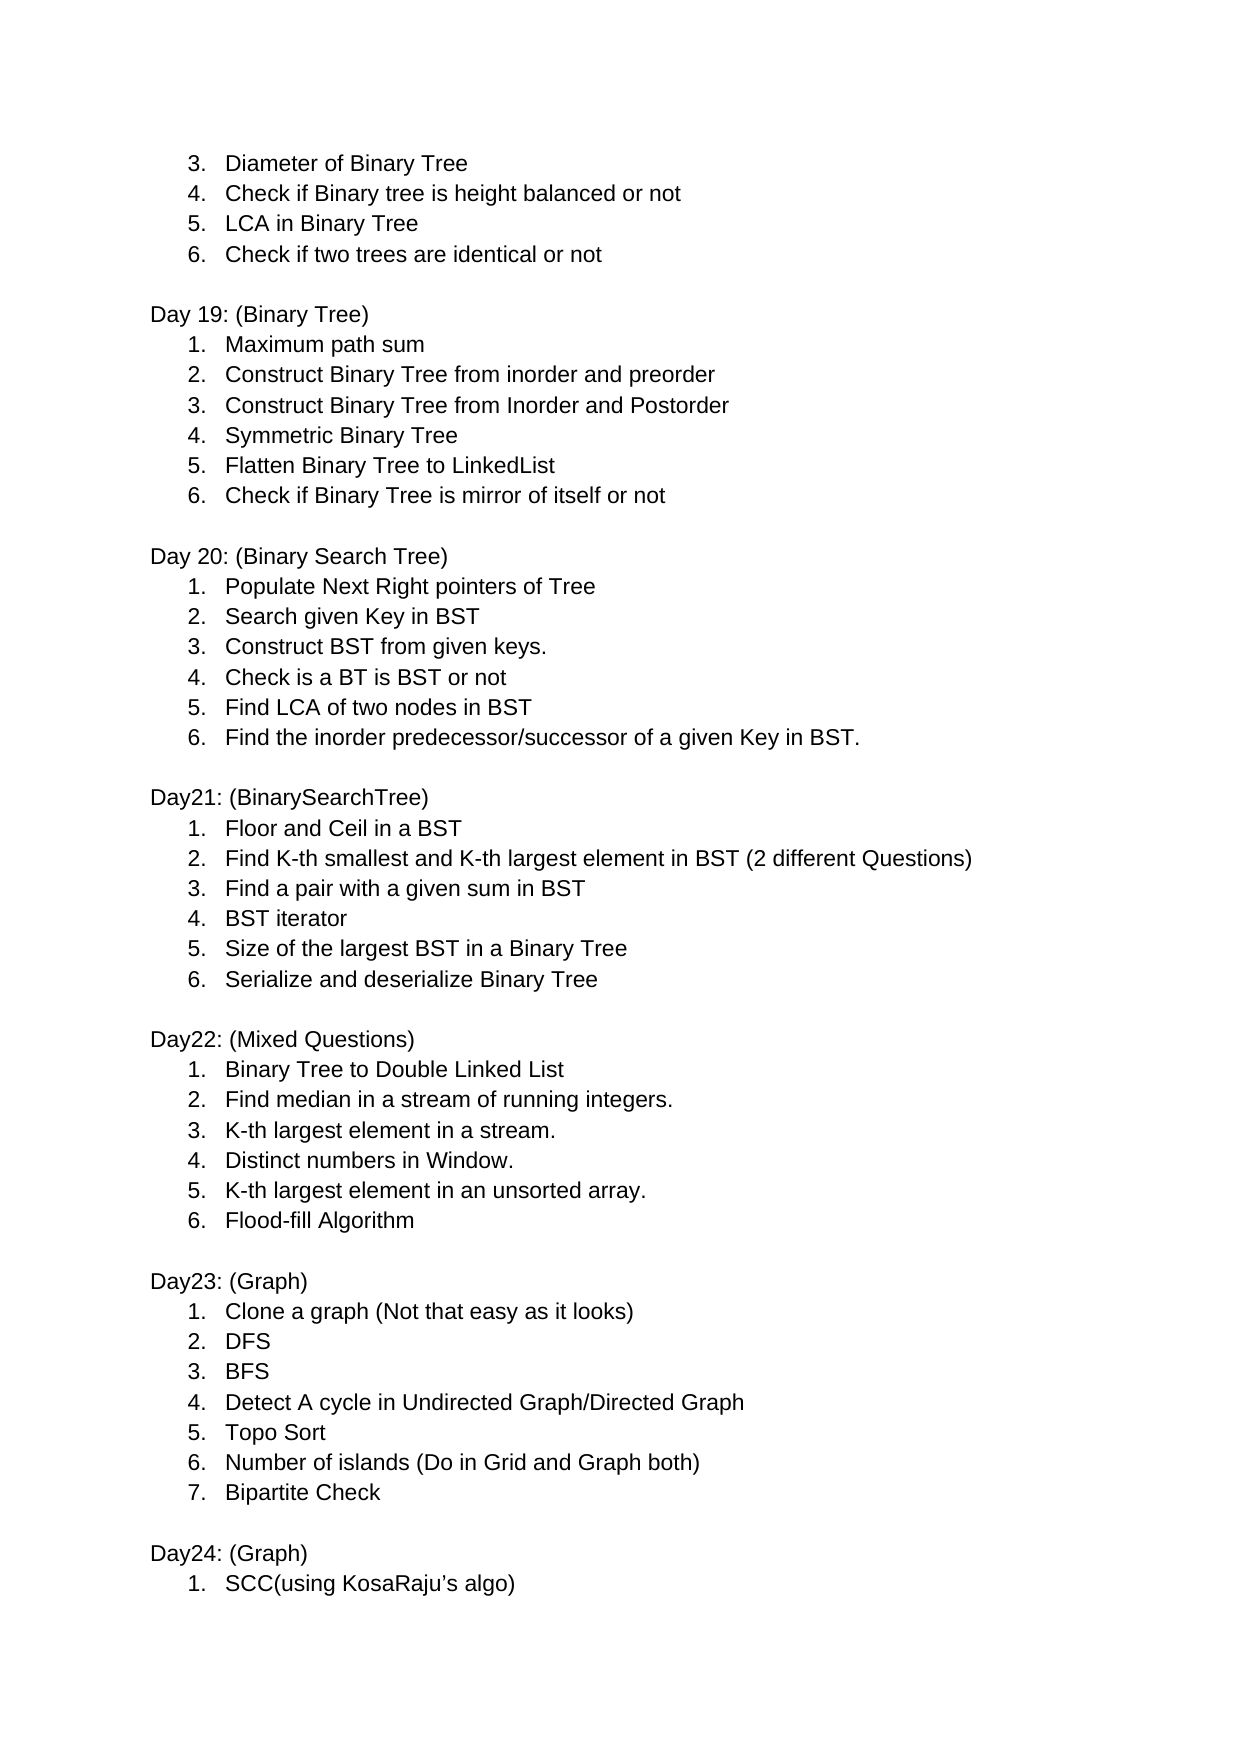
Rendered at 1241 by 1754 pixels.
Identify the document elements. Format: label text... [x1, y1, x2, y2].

list Binary Tree to Double Linked List [187, 1056, 1090, 1083]
list Flood-fill Algorithm [187, 1207, 1090, 1234]
list SCC(using KosaRaju’s algo) [187, 1570, 1090, 1596]
list Check if Binary Tree is mirror of itself or not [187, 482, 1090, 509]
list LCA in Binary Tree [187, 210, 1090, 237]
list Find LCA of two nodes in BST [187, 694, 1090, 720]
text Day 19: (Binary Tree) [150, 301, 1090, 327]
text Day21: (BinarySearchTree) [150, 784, 1090, 811]
list K-th largest element in an unsorted array. [187, 1177, 1090, 1203]
list Clone a graph (Not that easy as it looks) [187, 1298, 1090, 1324]
list Diameter of Binary Tree [187, 150, 1090, 176]
text Day23: (Graph) [150, 1268, 1090, 1294]
list Search given Key in BST [187, 603, 1090, 629]
list Number of islands (Do in Grid and Graph both) [187, 1449, 1090, 1475]
list Distinct numbers in Window. [187, 1147, 1090, 1173]
list Find median in a stream of running integers. [187, 1086, 1090, 1113]
text Day 20: (Binary Search Tree) [150, 543, 1090, 569]
list Topo Sort [187, 1419, 1090, 1445]
list Find a pair with a given sum in BST [187, 875, 1090, 901]
list Check is a BT is BST or not [187, 663, 1090, 690]
list Find the inorder predecessor/successor of a given Key in BST. [187, 724, 1090, 750]
list Flatten Binary Tree to LinkedList [187, 452, 1090, 478]
list Maximum path sum [187, 331, 1090, 358]
list Construct Binary Tree from inorder and preorder [187, 361, 1090, 388]
list DFS [187, 1328, 1090, 1354]
list K-th largest element in a stream. [187, 1117, 1090, 1143]
list BST iterator [187, 905, 1090, 932]
list Check if two trees are identical or not [187, 241, 1090, 267]
list Construct BST from given keys. [187, 633, 1090, 660]
list Find K-th smallest and K-th largest element in BST (2 different Questions) [187, 845, 1090, 871]
list Symmetric Binary Tree [187, 422, 1090, 448]
text Day22: (Mixed Questions) [150, 1026, 1090, 1052]
list Populate Next Right pointers of Tree [187, 573, 1090, 599]
list Bipartite Check [187, 1479, 1090, 1506]
list Detect A cycle in Undirected Graph/Directed Graph [187, 1388, 1090, 1415]
list Floor and Ceil in a BST [187, 814, 1090, 841]
list BFS [187, 1358, 1090, 1385]
text Day24: (Graph) [150, 1539, 1090, 1566]
list Check if Binary tree is height balanced or not [187, 180, 1090, 207]
list Size of the largest BST in a Binary Tree [187, 935, 1090, 962]
list Construct Binary Tree from Inorder and Postorder [187, 392, 1090, 418]
list Serialize and deserialize Binary Tree [187, 966, 1090, 992]
